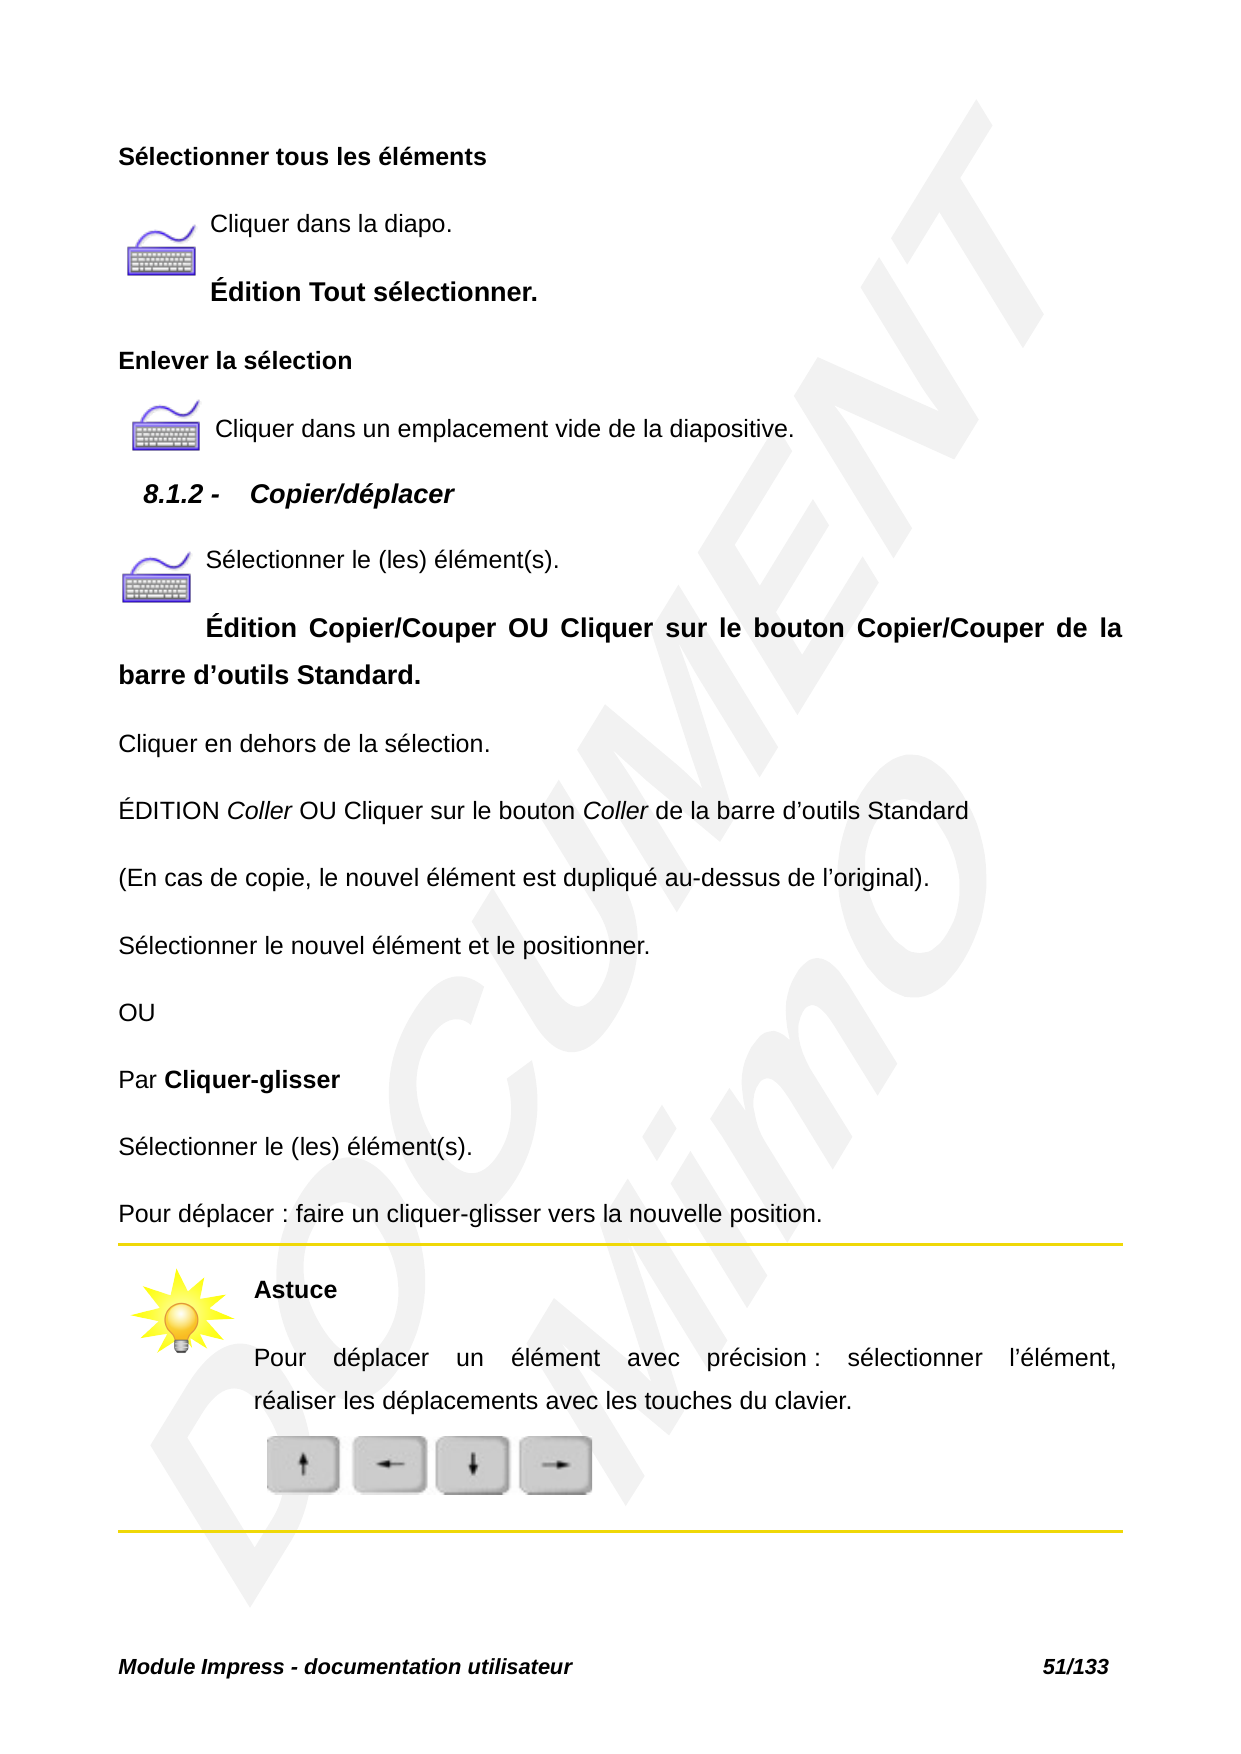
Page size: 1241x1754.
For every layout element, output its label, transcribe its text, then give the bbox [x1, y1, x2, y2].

text Sélectionner le (les) élément(s). [118, 1132, 1122, 1161]
text Édition Tout sélectionner. [118, 276, 1122, 307]
picture [128, 389, 203, 465]
text Sélectionner tous les éléments [118, 142, 1122, 171]
text Cliquer dans la diapo. [118, 209, 1122, 238]
text OU [118, 998, 1122, 1027]
picture [267, 1436, 593, 1495]
text Par Cliquer-glisser [118, 1065, 1122, 1094]
text Sélectionner le nouvel élément et le positionner. [118, 931, 1122, 959]
text Cliquer dans un emplacement vide de la diapositive. [203, 413, 1122, 442]
text ÉDITION Coller OU Cliquer sur le bouton Coller de la barre d’outils Standard [118, 796, 1122, 825]
table_header [118, 1246, 248, 1529]
text Édition Copier/Couper OU Cliquer sur le bouton Copier/Couper de la barre d’outils Standard. [118, 612, 1122, 690]
picture [118, 541, 194, 617]
text Cliquer en dehors de la sélection. [118, 729, 1122, 758]
text Enlever la sélection [118, 346, 1122, 375]
picture [123, 215, 199, 290]
picture [123, 1251, 242, 1370]
text Pour déplacer : faire un cliquer-glisser vers la nouvelle position. [118, 1199, 1122, 1228]
table_header Astuce Pour déplacer un élément avec précision : sélectionner l’élément, réaliser les déplacements avec les touches du clavier. [248, 1246, 1123, 1529]
text Sélectionner le (les) élément(s). [194, 545, 1122, 574]
subtitle Copier/déplacer [143, 478, 1122, 509]
text (En cas de copie, le nouvel élément est dupliqué au-dessus de l’original). [118, 863, 1122, 892]
